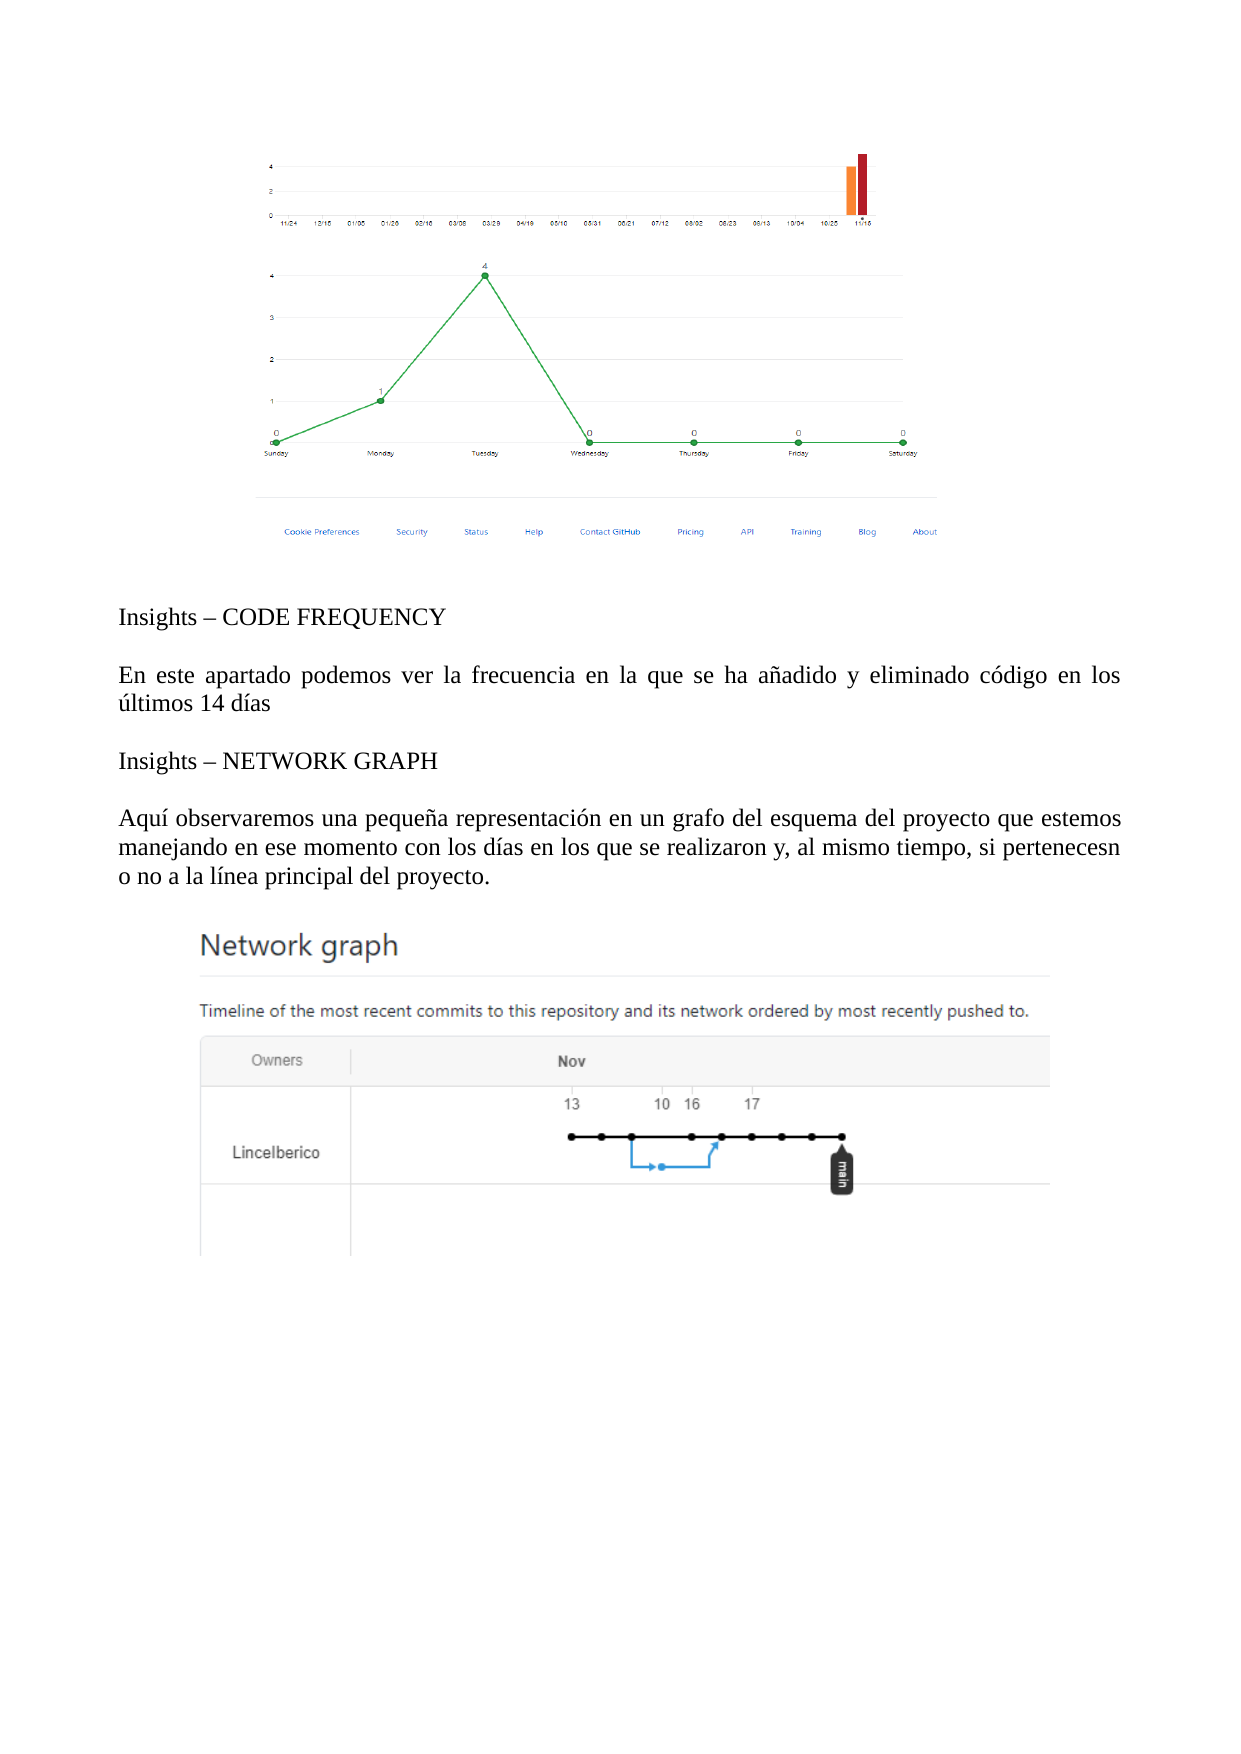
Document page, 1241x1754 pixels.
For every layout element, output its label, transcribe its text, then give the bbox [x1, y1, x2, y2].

text Insights – NETWORK GRAPH [118, 746, 1122, 775]
text En este apartado podemos ver la frecuencia en la que se ha añadido y eliminado código en los últimos 14 días [118, 660, 1122, 717]
text Aquí observaremos una pequeña representación en un grafo del esquema del proyecto que estemos manejando en ese momento con los días en los que se realizaron y, al mismo tiempo, si pertenecesn o no a la línea principal del proyecto. [118, 803, 1122, 890]
picture [255, 118, 985, 574]
picture [190, 918, 1050, 1256]
text Insights – CODE FREQUENCY [118, 602, 1122, 631]
